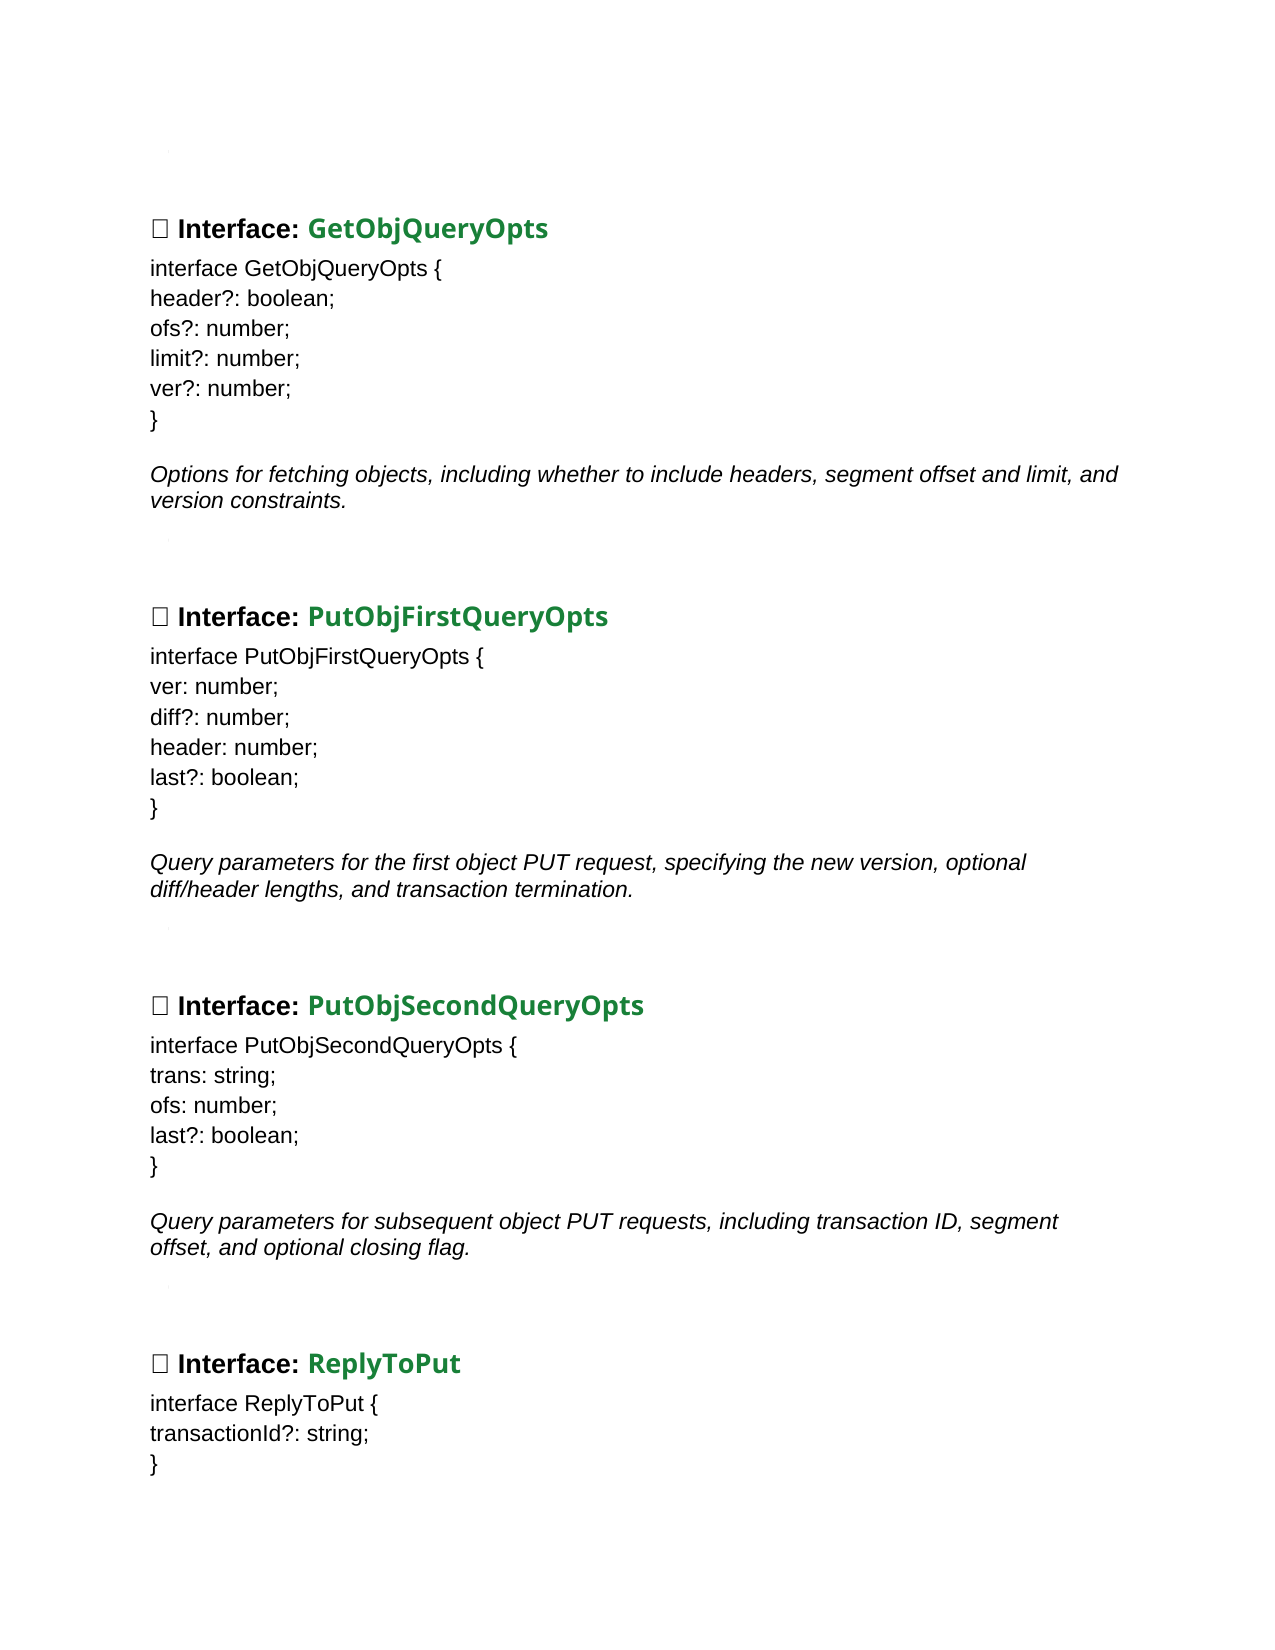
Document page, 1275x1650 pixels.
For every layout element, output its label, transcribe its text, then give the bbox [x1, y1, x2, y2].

text } [150, 794, 1125, 821]
text } [150, 1450, 1125, 1477]
subtitle 🧩 Interface: PutObjSecondQueryOpts [150, 986, 1125, 1023]
text Query parameters for the first object PUT request, specifying the new version, optional diff/header lengths, and transaction termination. [150, 849, 1125, 902]
text header?: boolean; [150, 285, 1125, 311]
text interface PutObjFirstQueryOpts { [150, 643, 1125, 669]
text diff?: number; [150, 703, 1125, 730]
text ofs?: number; [150, 315, 1125, 341]
text interface ReplyToPut { [150, 1390, 1125, 1416]
subtitle 🧩 Interface: PutObjFirstQueryOpts [150, 598, 1125, 635]
text Options for fetching objects, including whether to include headers, segment offset and limit, and version constraints. [150, 461, 1125, 513]
text interface PutObjSecondQueryOpts { [150, 1032, 1125, 1058]
text last?: boolean; [150, 764, 1125, 790]
text interface GetObjQueryOpts { [150, 254, 1125, 281]
text ver: number; [150, 673, 1125, 700]
text header: number; [150, 734, 1125, 760]
text last?: boolean; [150, 1122, 1125, 1149]
text Query parameters for subsequent object PUT requests, including transaction ID, segment offset, and optional closing flag. [150, 1208, 1125, 1260]
text trans: string; [150, 1062, 1125, 1088]
subtitle 🧩 Interface: GetObjQueryOpts [150, 209, 1125, 246]
text limit?: number; [150, 345, 1125, 372]
text } [150, 1152, 1125, 1179]
text ofs: number; [150, 1092, 1125, 1118]
text ver?: number; [150, 375, 1125, 402]
text } [150, 406, 1125, 432]
subtitle 🧩 Interface: ReplyToPut [150, 1345, 1125, 1382]
text transactionId?: string; [150, 1420, 1125, 1447]
